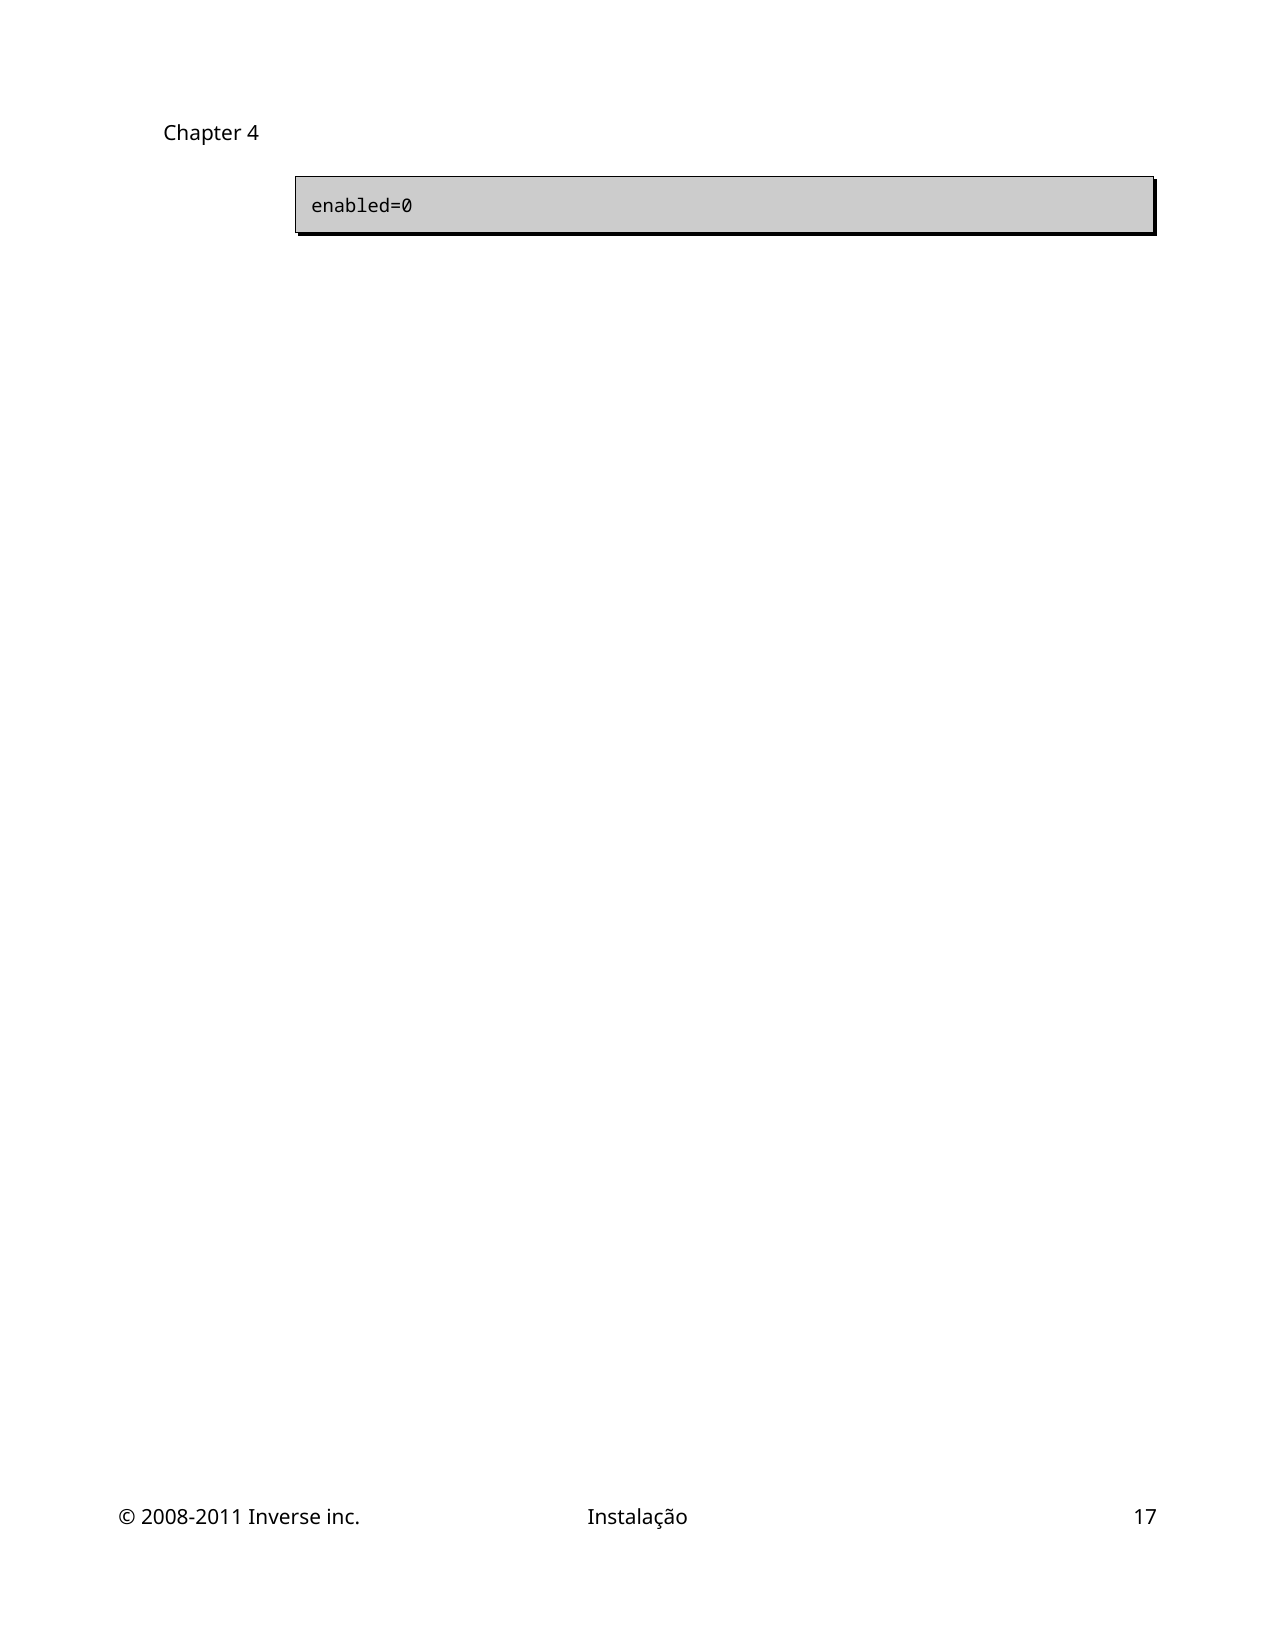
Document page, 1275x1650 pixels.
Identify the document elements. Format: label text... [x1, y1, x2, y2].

text enabled=0 [296, 177, 1153, 232]
